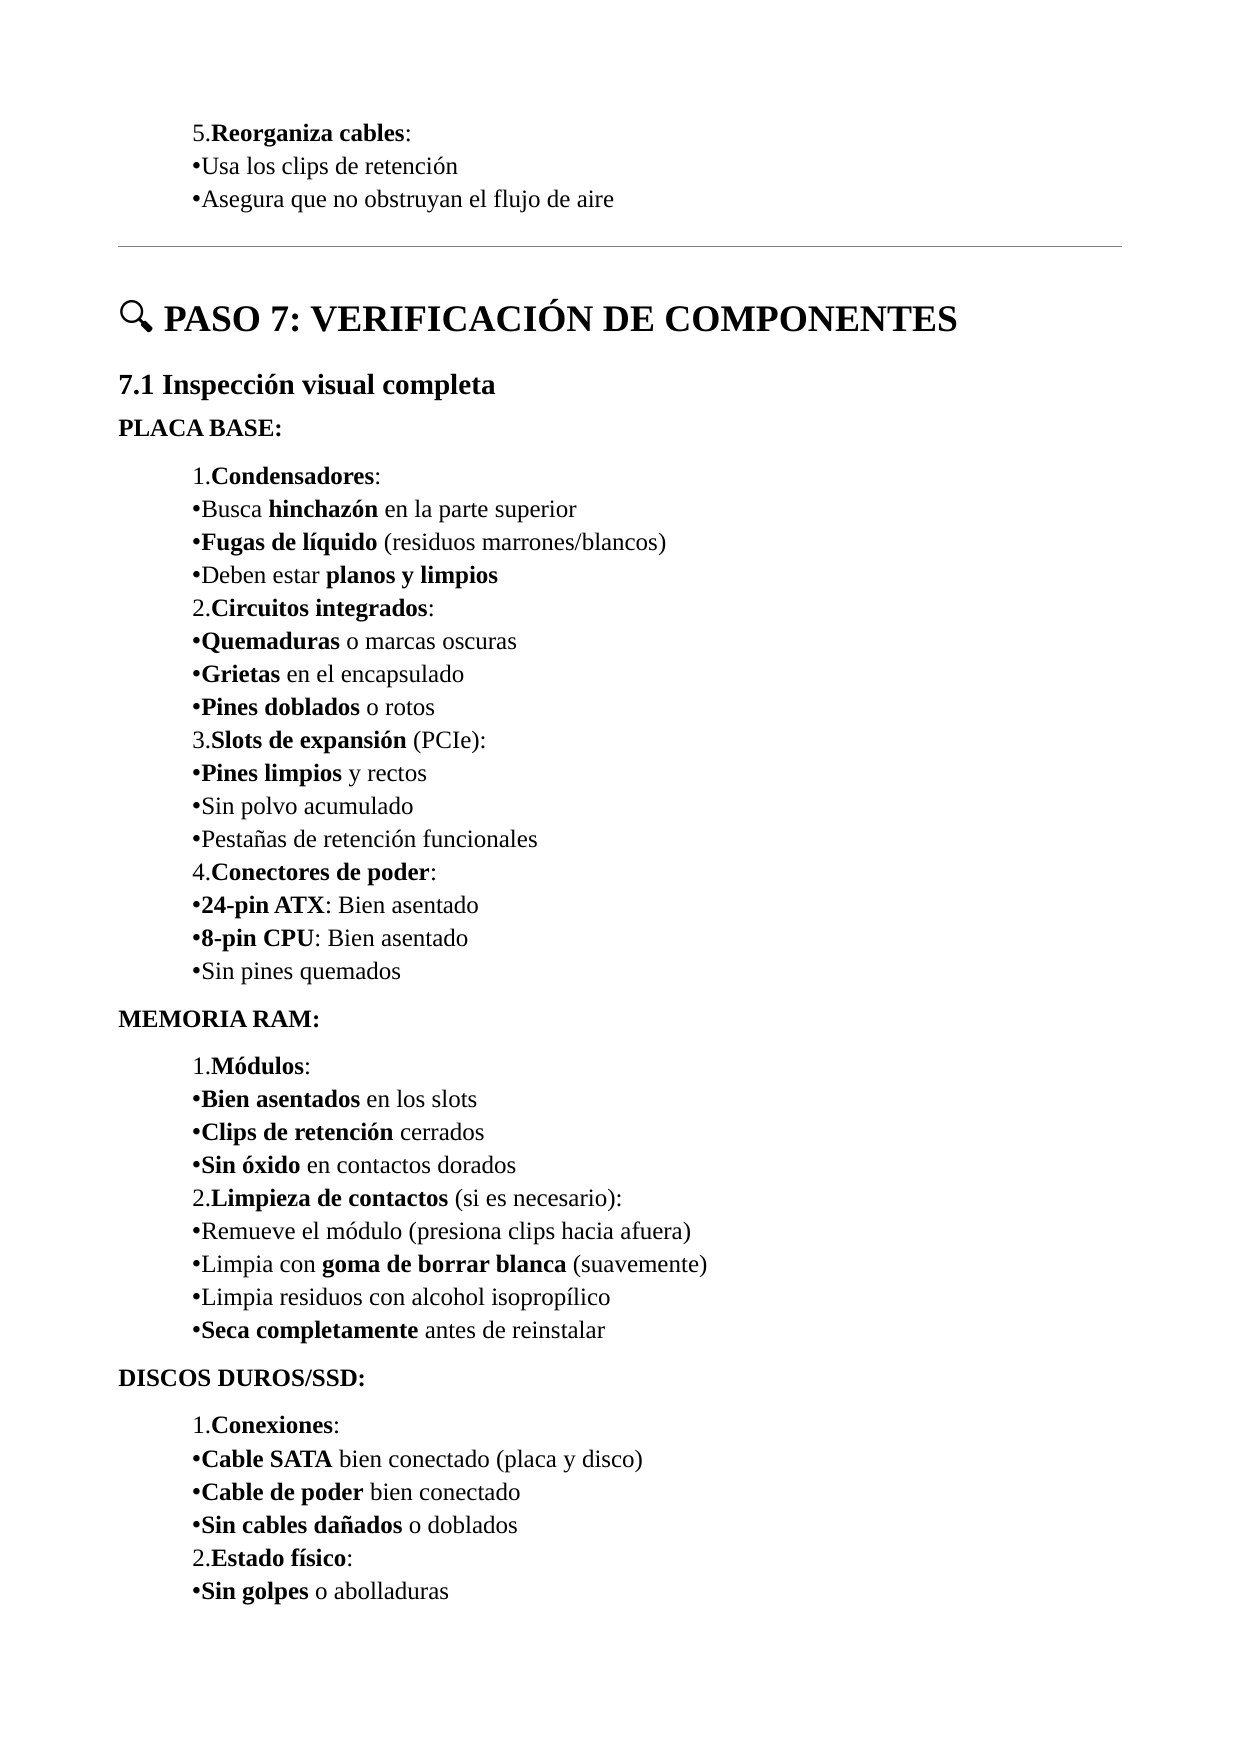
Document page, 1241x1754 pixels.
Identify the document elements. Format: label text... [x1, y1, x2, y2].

list Conectores de poder: [118, 857, 1122, 886]
text DISCOS DUROS/SSD: [118, 1363, 1122, 1392]
list Condensadores: [118, 461, 1122, 489]
list 8-pin CPU: Bien asentado [118, 923, 1122, 952]
list Pines doblados o rotos [118, 692, 1122, 721]
list Sin golpes o abolladuras [118, 1576, 1122, 1604]
list Grietas en el encapsulado [118, 659, 1122, 688]
list Sin polvo acumulado [118, 791, 1122, 820]
list Cable de poder bien conectado [118, 1477, 1122, 1505]
list Busca hinchazón en la parte superior [118, 494, 1122, 522]
list Fugas de líquido (residuos marrones/blancos) [118, 527, 1122, 556]
text PLACA BASE: [118, 413, 1122, 442]
subtitle 🔍 PASO 7: VERIFICACIÓN DE COMPONENTES [118, 297, 1122, 340]
list Clips de retención cerrados [118, 1117, 1122, 1146]
list Bien asentados en los slots [118, 1084, 1122, 1113]
list Módulos: [118, 1051, 1122, 1080]
list Limpieza de contactos (si es necesario): [118, 1183, 1122, 1212]
list Conexiones: [118, 1411, 1122, 1439]
list Estado físico: [118, 1543, 1122, 1571]
list Cable SATA bien conectado (placa y disco) [118, 1444, 1122, 1472]
list Sin cables dañados o doblados [118, 1510, 1122, 1538]
list Quemaduras o marcas oscuras [118, 626, 1122, 654]
list Reorganiza cables: [118, 118, 1122, 147]
list 24-pin ATX: Bien asentado [118, 890, 1122, 919]
list Asegura que no obstruyan el flujo de aire [118, 184, 1122, 213]
list Deben estar planos y limpios [118, 560, 1122, 588]
list Pestañas de retención funcionales [118, 824, 1122, 853]
list Slots de expansión (PCIe): [118, 725, 1122, 754]
list Sin óxido en contactos dorados [118, 1150, 1122, 1179]
list Limpia con goma de borrar blanca (suavemente) [118, 1249, 1122, 1278]
list Circuitos integrados: [118, 593, 1122, 622]
list Seca completamente antes de reinstalar [118, 1315, 1122, 1344]
list Remueve el módulo (presiona clips hacia afuera) [118, 1216, 1122, 1245]
text MEMORIA RAM: [118, 1004, 1122, 1032]
list Limpia residuos con alcohol isopropílico [118, 1282, 1122, 1311]
list Sin pines quemados [118, 956, 1122, 985]
list Pines limpios y rectos [118, 758, 1122, 787]
subtitle 7.1 Inspección visual completa [118, 367, 1122, 401]
list Usa los clips de retención [118, 151, 1122, 180]
